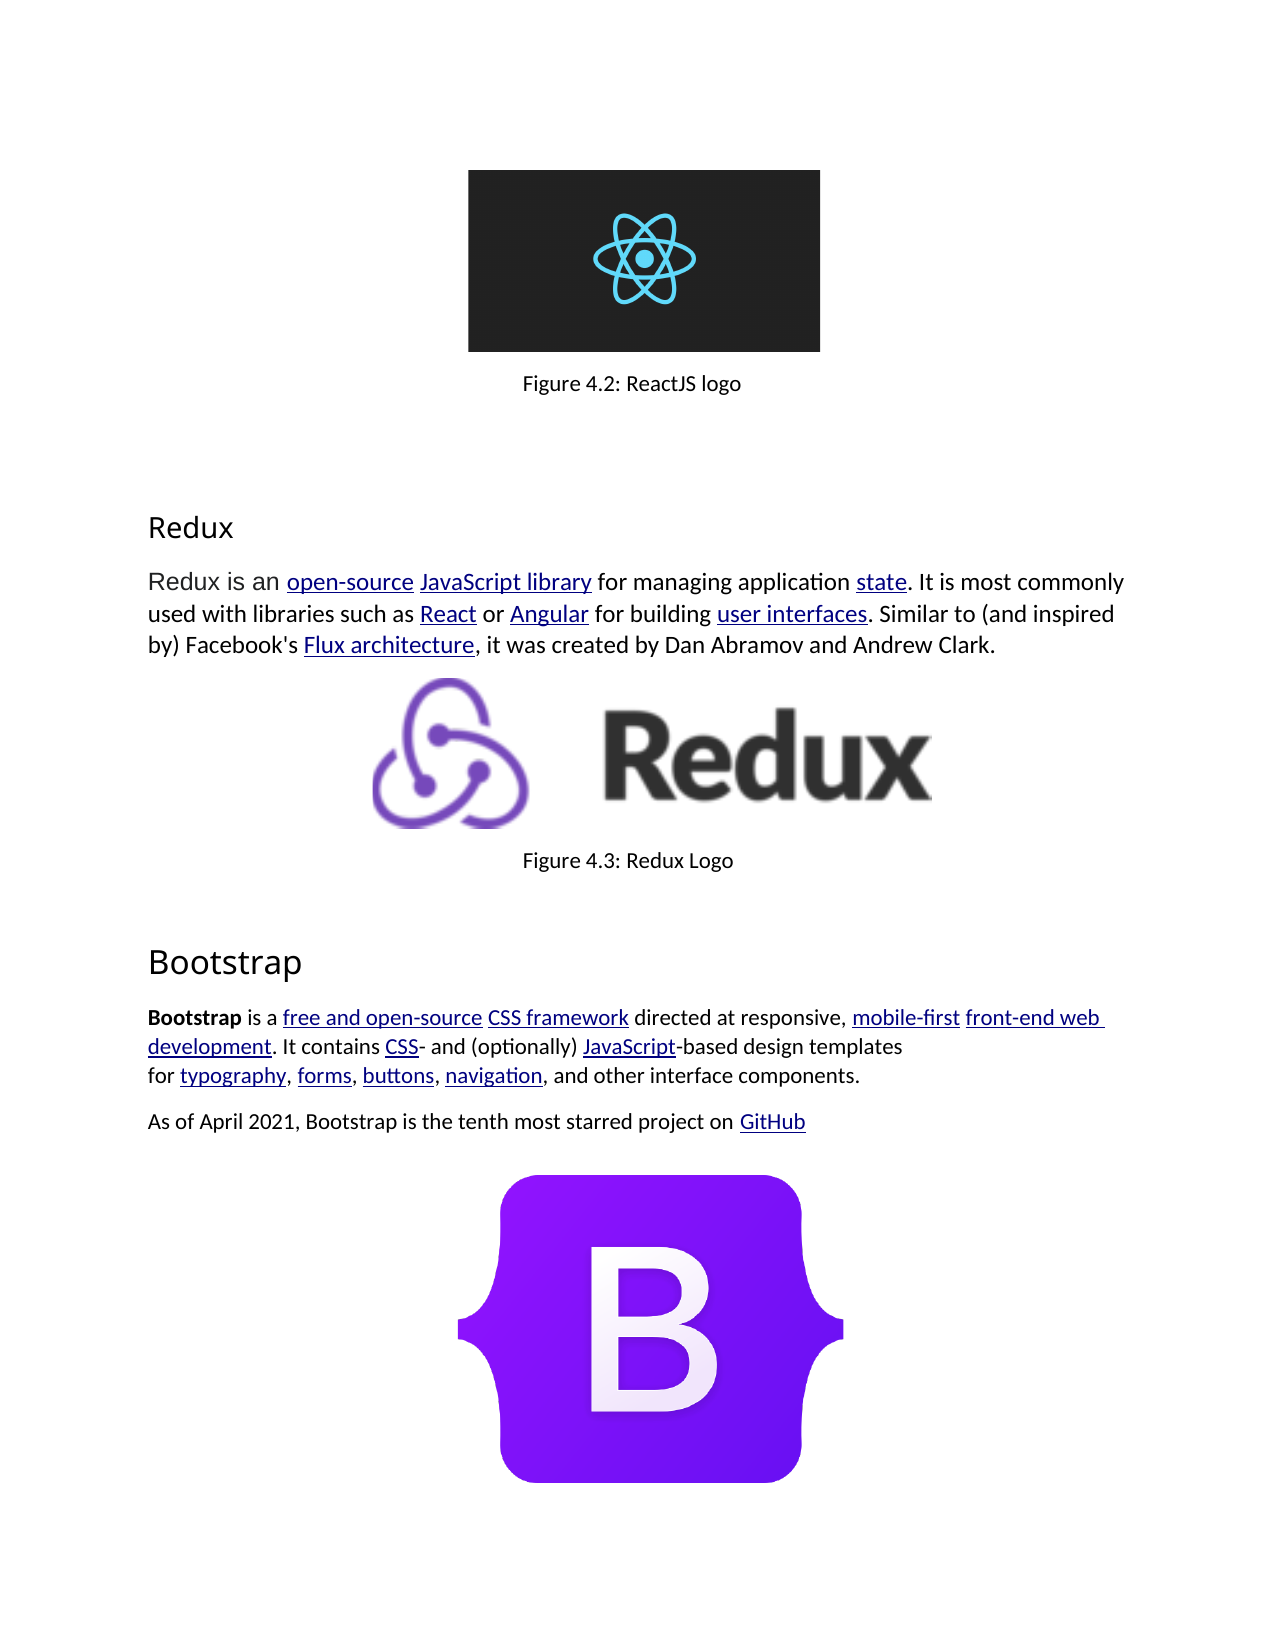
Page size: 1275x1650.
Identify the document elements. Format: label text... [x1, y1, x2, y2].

text As of April 2021, Bootstrap is the tenth most starred project on GitHub [148, 1107, 1127, 1136]
text Redux [148, 507, 1127, 547]
text Bootstrap is a free and open-source CSS framework directed at responsive, mobile-first front-end web development. It contains CSS- and (optionally) JavaScript-based design templates for typography, forms, buttons, navigation, and other interface components. [148, 1003, 1127, 1089]
text Bootstrap [148, 938, 1127, 984]
text Figure 4.2: ReactJS logo [148, 369, 1127, 397]
text Redux is an open-source JavaScript library for managing application state. It is most commonly used with libraries such as React or Angular for building user interfaces. Similar to (and inspired by) Facebook's Flux architecture, it was created by Dan Abramov and Andrew Clark. [148, 566, 1127, 660]
text Figure 4.3: Redux Logo [298, 846, 1127, 874]
